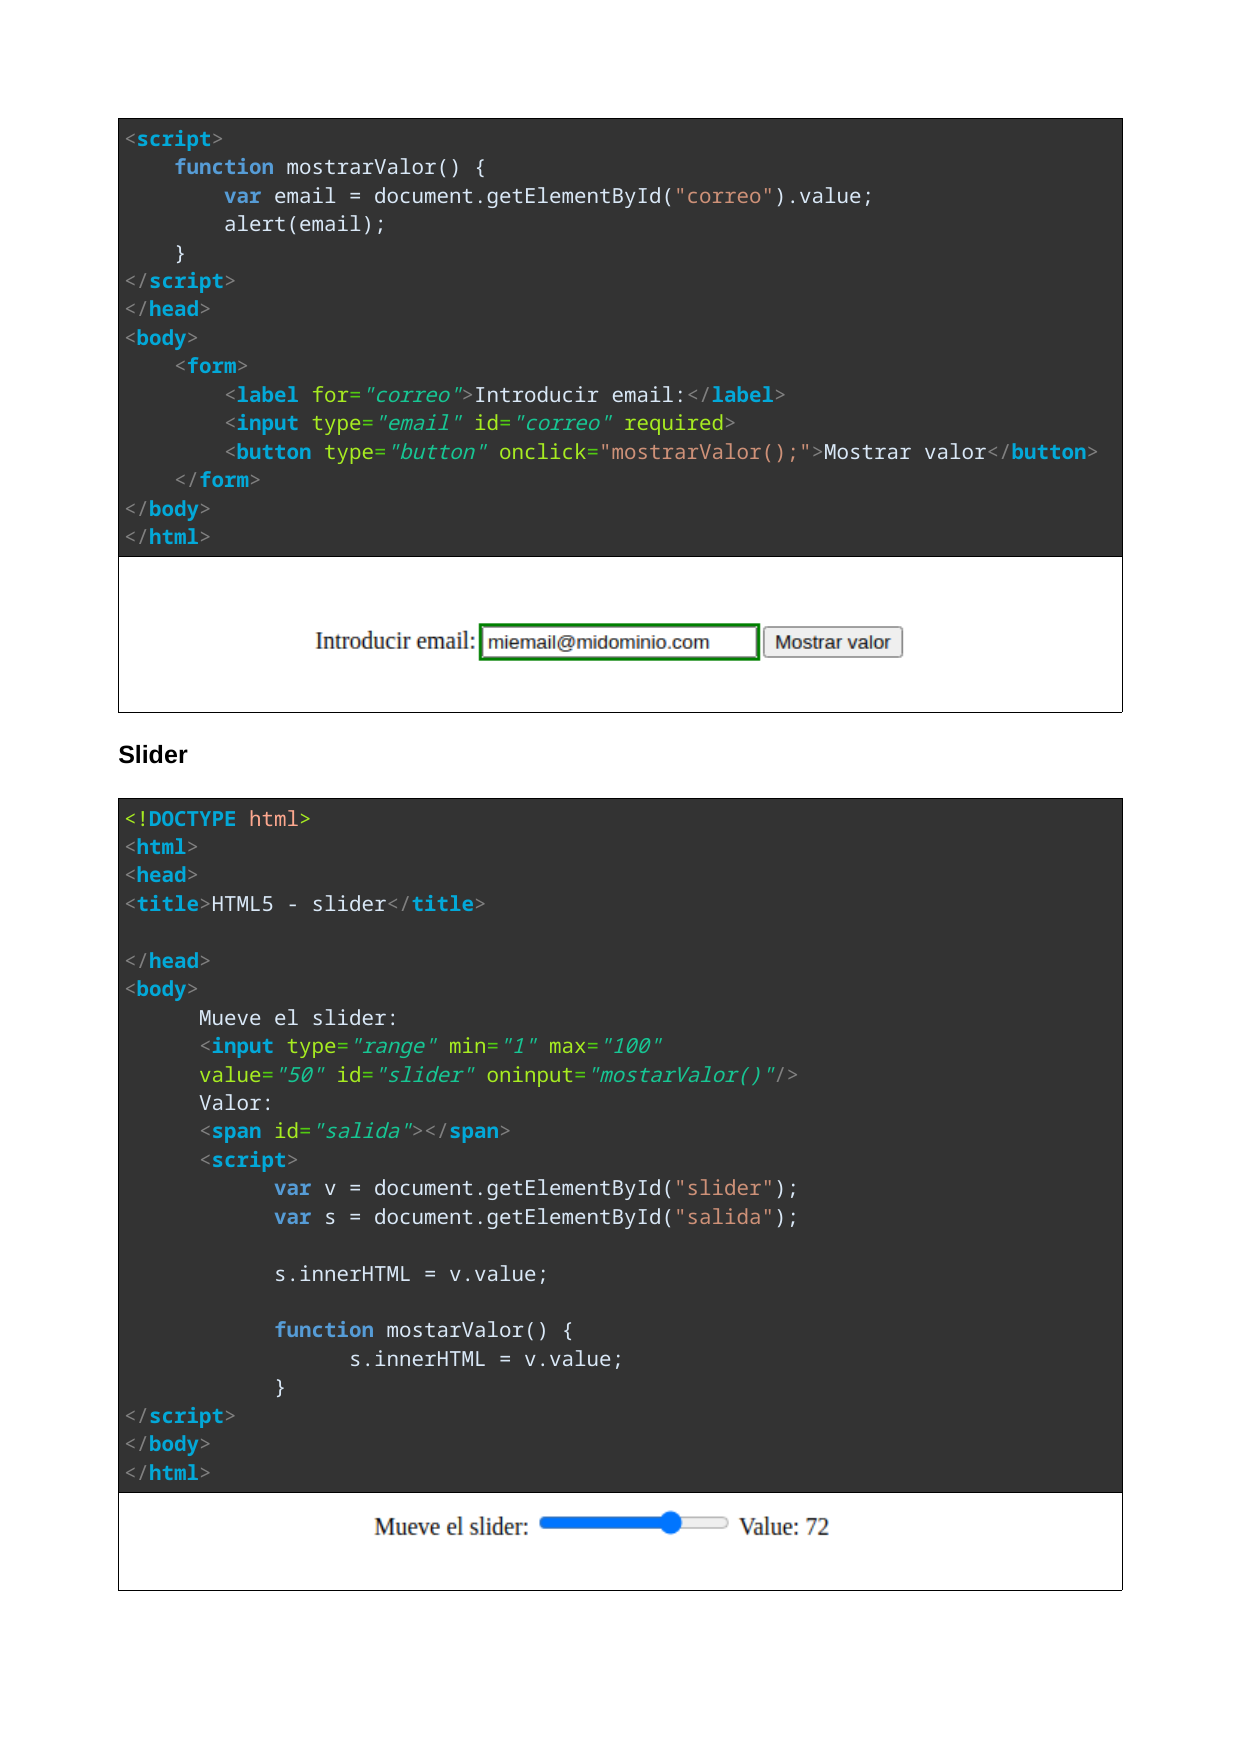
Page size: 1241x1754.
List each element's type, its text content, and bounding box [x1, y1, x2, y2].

table_header <!DOCTYPE html> <html> <head> <title>HTML5 - slider</title> </head> <body> Mueve el slider: <input type="range" min="1" max="100" value="50" id="slider" oninput="mostarValor()"/> Valor: <span id="salida"></span> <script> var v = document.getElementById("slider"); var s = document.getElementById("salida"); s.innerHTML = v.value; function mostarValor() { s.innerHTML = v.value; } </script> </body> </html> [119, 799, 1122, 1492]
picture [364, 1501, 863, 1555]
table_cell [119, 557, 1122, 712]
picture [305, 619, 935, 673]
table_header <script> function mostrarValor() { var email = document.getElementById("correo").value; alert(email); } </script> </head> <body> <form> <label for="correo">Introducir email:</label> <input type="email" id="correo" required> <button type="button" onclick="mostrarValor();">Mostrar valor</button> </form> </body> </html> [119, 119, 1122, 556]
text Slider [118, 740, 1122, 769]
table_cell [119, 1493, 1122, 1590]
